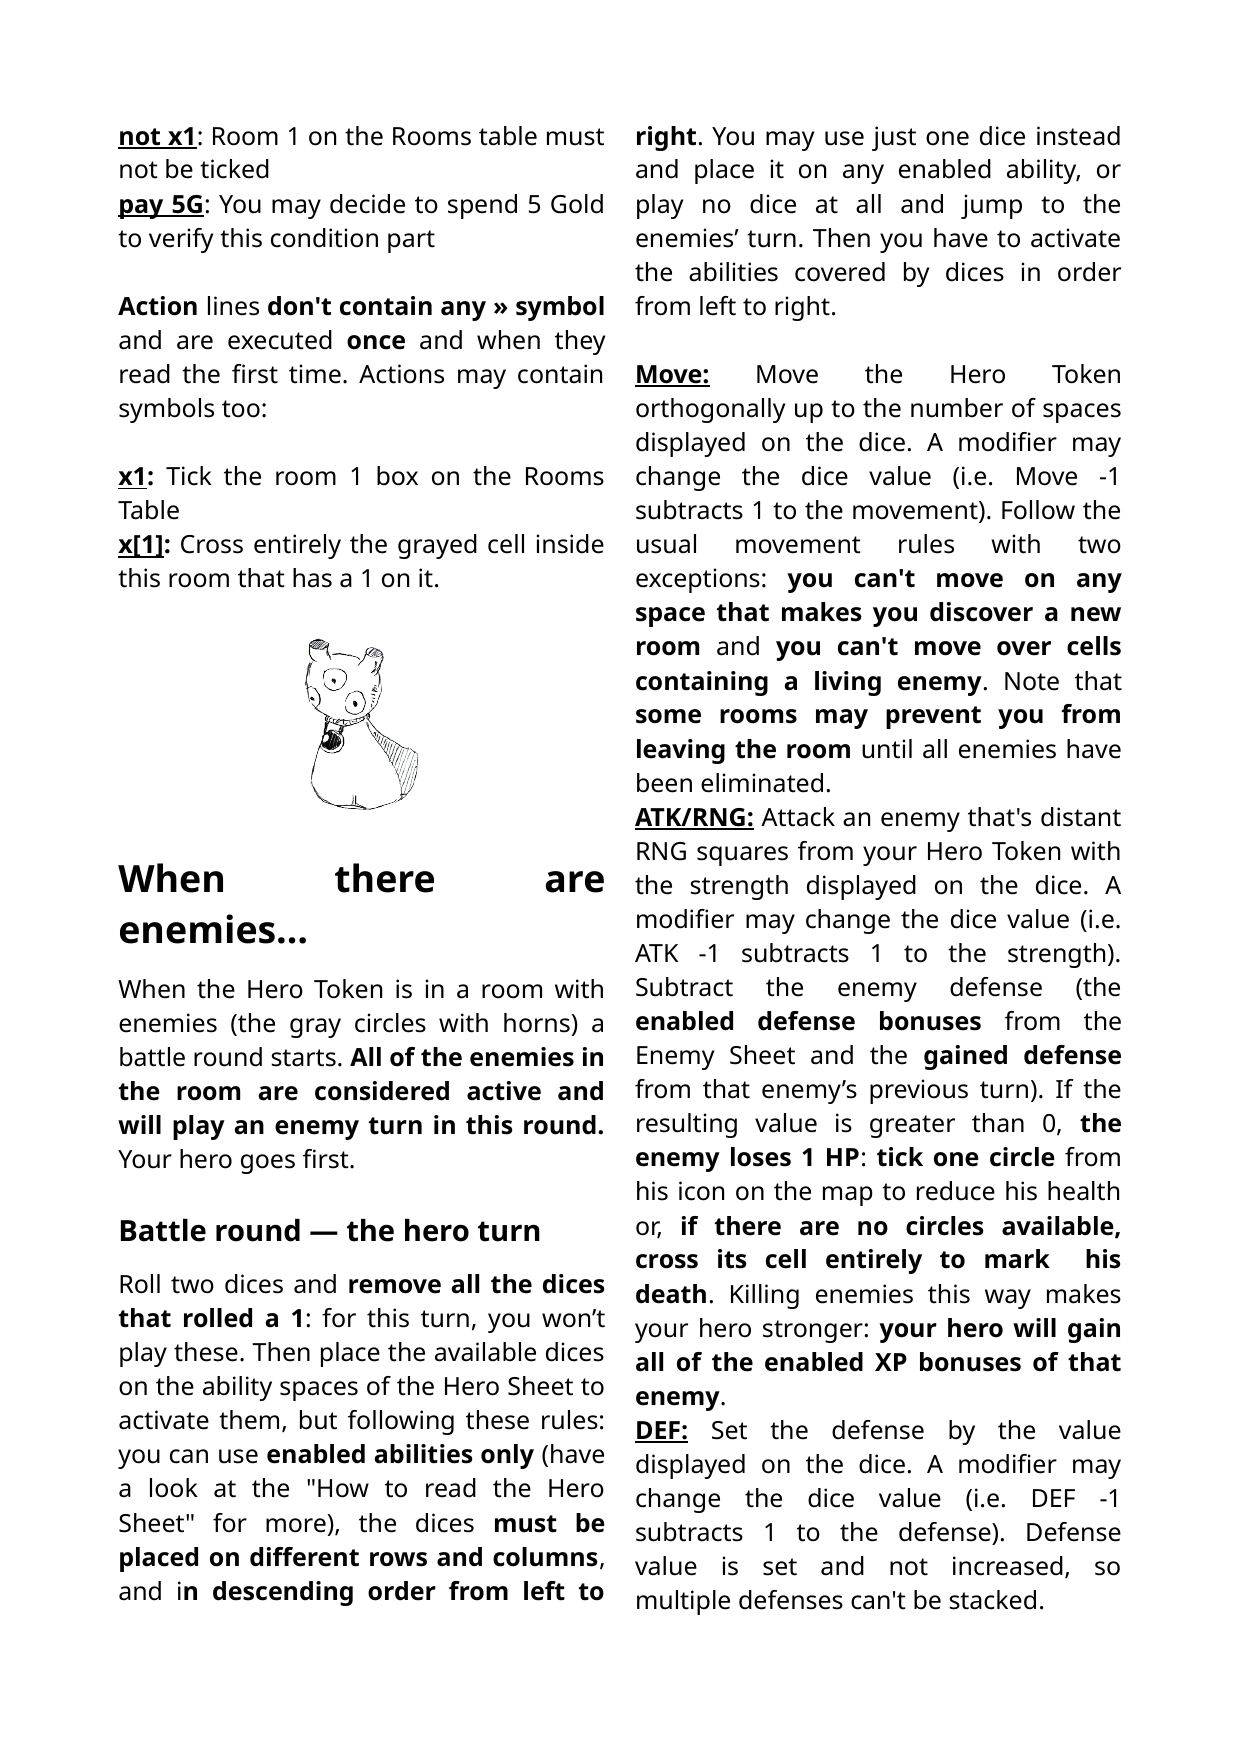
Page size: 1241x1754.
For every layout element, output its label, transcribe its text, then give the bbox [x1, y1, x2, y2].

text When the Hero Token is in a room with enemies (the gray circles with horns) a battle round starts. All of the enemies in the room are considered active and will play an enemy turn in this round. Your hero goes first. [118, 972, 605, 1176]
text pay 5G: You may decide to spend 5 Gold to verify this condition part [118, 186, 605, 254]
text x1: Tick the room 1 box on the Rooms Table [118, 459, 605, 527]
text not x1: Room 1 on the Rooms table must not be ticked [118, 118, 605, 186]
text When there are enemies… [118, 852, 605, 954]
text Roll two dices and remove all the dices that rolled a 1: for this turn, you won’t play these. Then place the available dices on the ability spaces of the Hero Sheet to activate them, but following these rules: you can use enabled abilities only (have a look at the "How to read the Hero Sheet" for more), the dices must be placed on different rows and columns, and in descending order from left to [118, 1267, 605, 1607]
text x[1]: Cross entirely the grayed cell inside this room that has a 1 on it. [118, 527, 605, 595]
text Battle round — the hero turn [118, 1210, 605, 1250]
text right. You may use just one dice instead and place it on any enabled ability, or play no dice at all and jump to the enemies’ turn. Then you have to activate the abilities covered by dices in order from left to right. [635, 118, 1122, 322]
text DEF: Set the defense by the value displayed on the dice. A modifier may change the dice value (i.e. DEF -1 subtracts 1 to the defense). Defense value is set and not increased, so multiple defenses can't be stacked. [635, 1412, 1122, 1617]
text Action lines don't contain any » symbol and are executed once and when they read the first time. Actions may contain symbols too: [118, 288, 605, 425]
text Move: Move the Hero Token orthogonally up to the number of spaces displayed on the dice. A modifier may change the dice value (i.e. Move -1 subtracts 1 to the movement). Follow the usual movement rules with two exceptions: you can't move on any space that makes you discover a new room and you can't move over cells containing a living enemy. Note that some rooms may prevent you from leaving the room until all enemies have been eliminated. [635, 357, 1122, 799]
picture [296, 629, 428, 819]
text ATK/RNG: Attack an enemy that's distant RNG squares from your Hero Token with the strength displayed on the dice. A modifier may change the dice value (i.e. ATK -1 subtracts 1 to the strength). Subtract the enemy defense (the enabled defense bonuses from the Enemy Sheet and the gained defense from that enemy’s previous turn). If the resulting value is greater than 0, the enemy loses 1 HP: tick one circle from his icon on the map to reduce his health or, if there are no circles available, cross its cell entirely to mark his death. Killing enemies this way makes your hero stronger: your hero will gain all of the enabled XP bonuses of that enemy. [635, 799, 1122, 1412]
